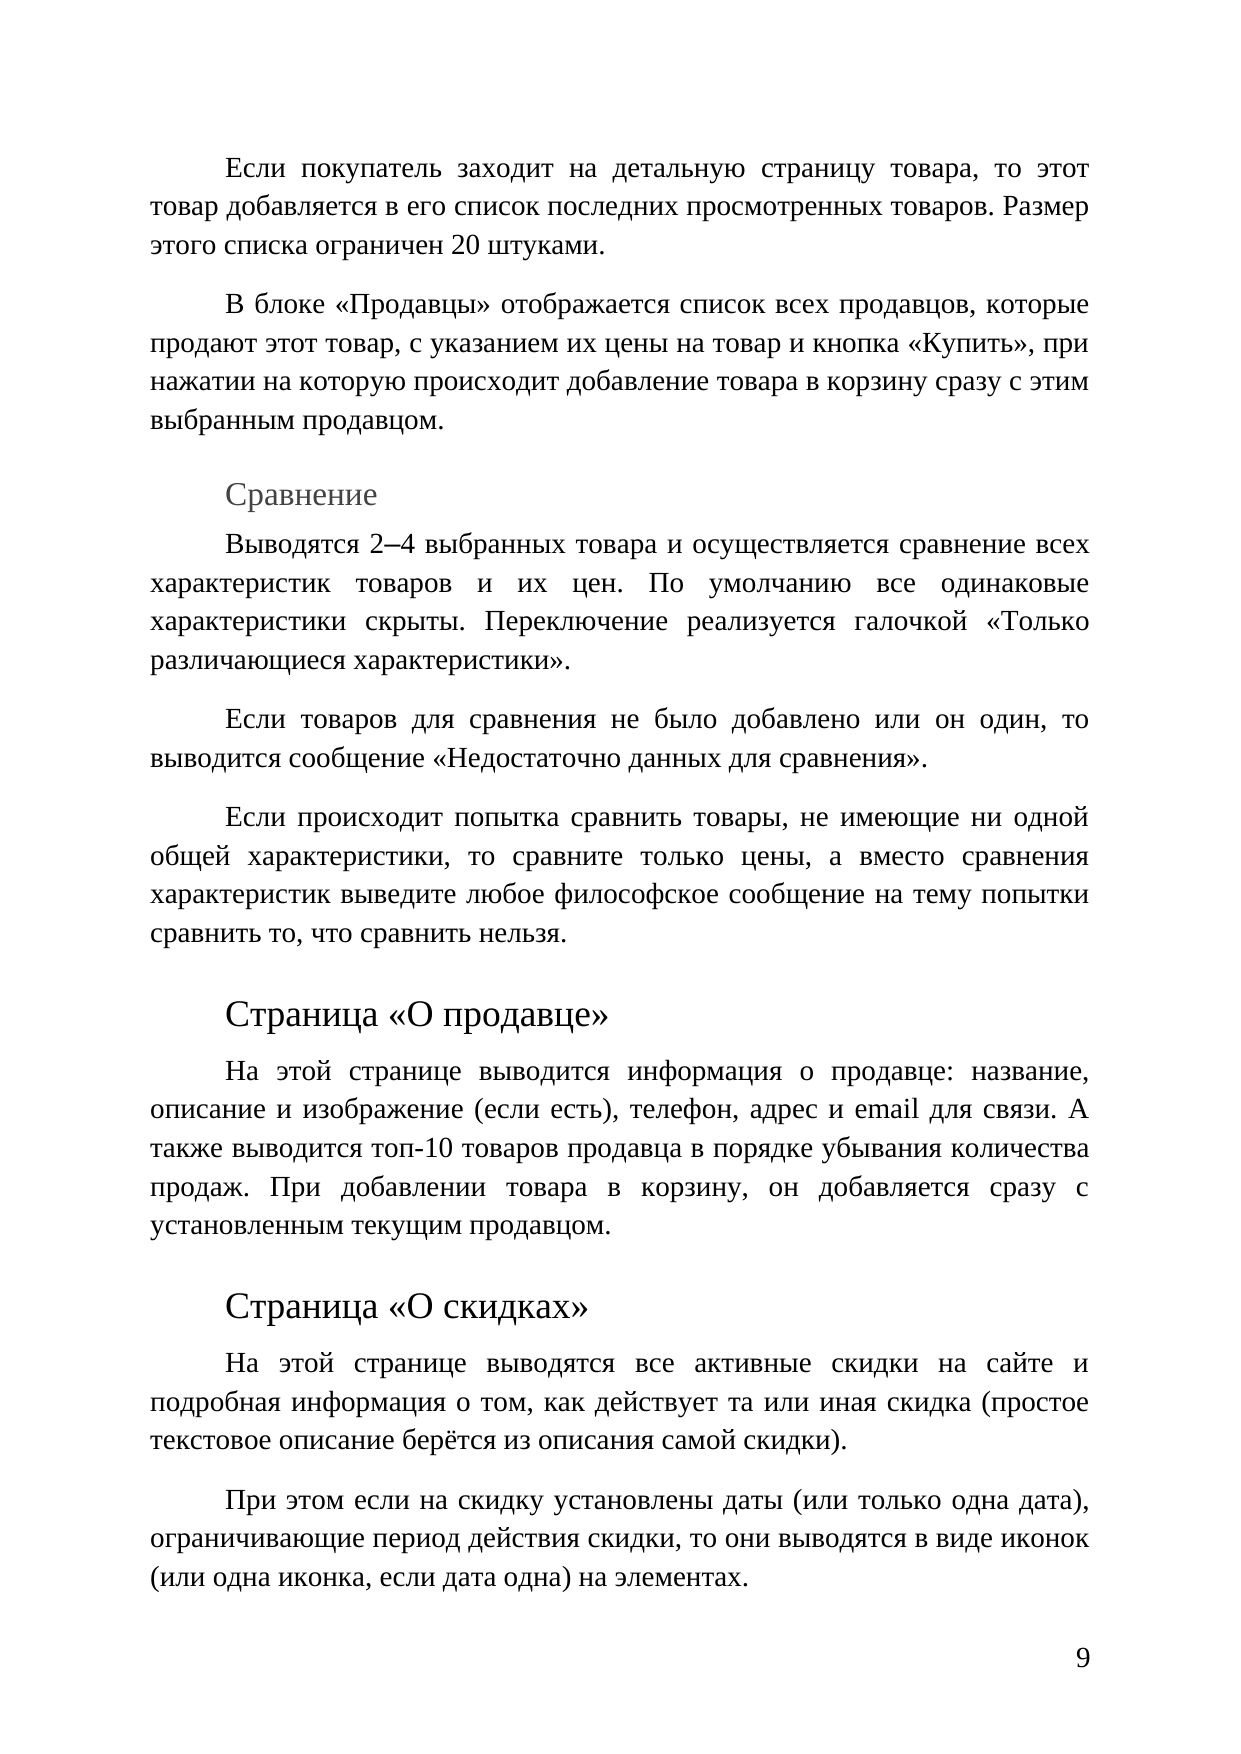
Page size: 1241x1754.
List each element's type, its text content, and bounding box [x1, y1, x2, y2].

text Выводятся 2–4 выбранных товара и осуществляется сравнение всех характеристик товаров и их цен. По умолчанию все одинаковые характеристики скрыты. Переключение реализуется галочкой «Только различающиеся характеристики». [150, 526, 1090, 676]
text В блоке «Продавцы» отображается список всех продавцов, которые продают этот товар, с указанием их цены на товар и кнопка «Купить», при нажатии на которую происходит добавление товара в корзину сразу с этим выбранным продавцом. [150, 286, 1090, 436]
subtitle Сравнение [150, 474, 1090, 512]
subtitle Страница «О продавце» [150, 991, 1090, 1034]
text Если товаров для сравнения не было добавлено или он один, то выводится сообщение «Недостаточно данных для сравнения». [150, 701, 1090, 773]
text На этой странице выводится информация о продавце: название, описание и изображение (если есть), телефон, адрес и email для связи. А также выводится топ-10 товаров продавца в порядке убывания количества продаж. При добавлении товара в корзину, он добавляется сразу с установленным текущим продавцом. [150, 1053, 1090, 1241]
text Если происходит попытка сравнить товары, не имеющие ни одной общей характеристики, то сравните только цены, а вместо сравнения характеристик выведите любое философское сообщение на тему попытки сравнить то, что сравнить нельзя. [150, 799, 1090, 948]
text Если покупатель заходит на детальную страницу товара, то этот товар добавляется в его список последних просмотренных товаров. Размер этого списка ограничен 20 штуками. [150, 150, 1090, 261]
text При этом если на скидку установлены даты (или только одна дата), ограничивающие период действия скидки, то они выводятся в виде иконок (или одна иконка, если дата одна) на элементах. [150, 1482, 1090, 1592]
text На этой странице выводятся все активные скидки на сайте и подробная информация о том, как действует та или иная скидка (простое текстовое описание берётся из описания самой скидки). [150, 1345, 1090, 1456]
subtitle Страница «О скидках» [150, 1283, 1090, 1326]
